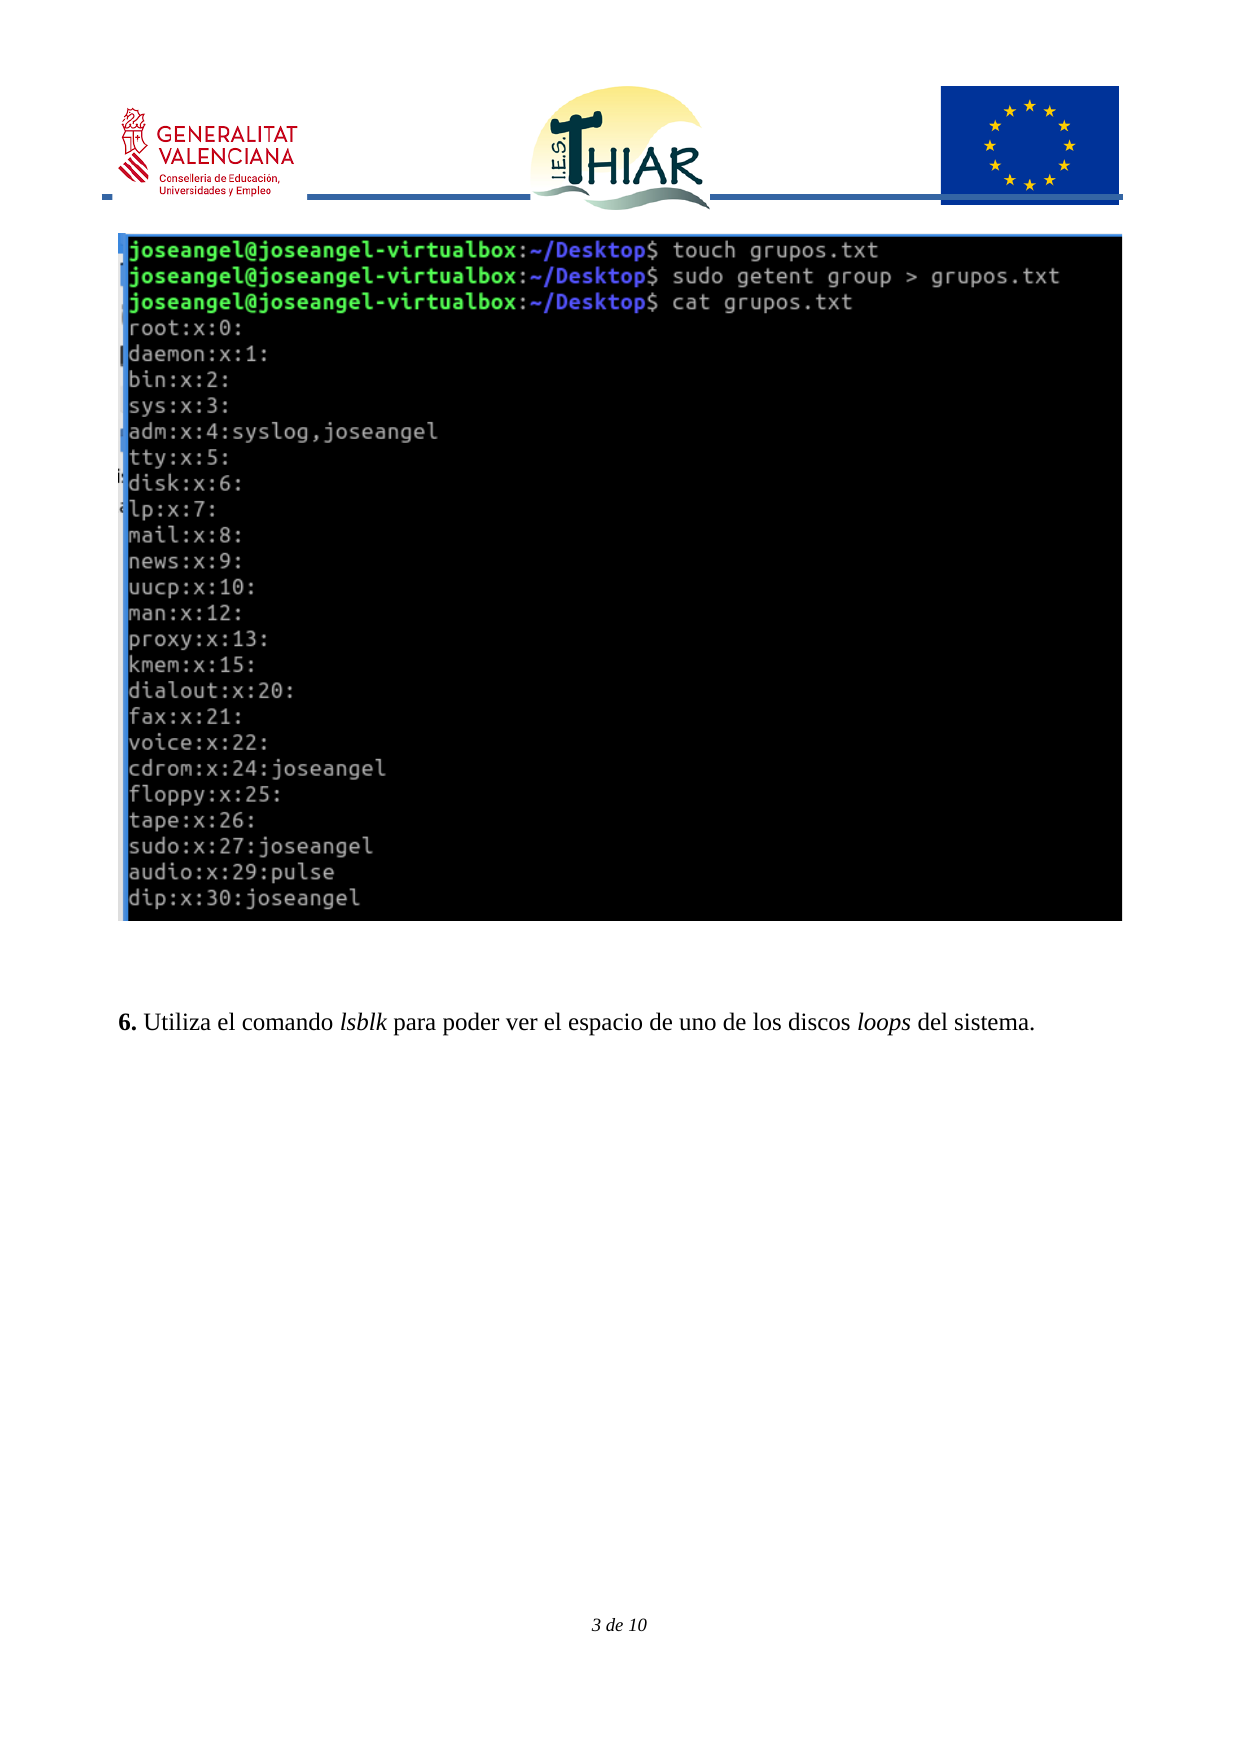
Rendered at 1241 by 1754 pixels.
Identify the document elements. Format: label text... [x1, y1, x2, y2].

picture [530, 86, 710, 210]
picture [940, 200, 1119, 205]
picture [112, 103, 308, 206]
text 6. Utiliza el comando lsblk para poder ver el espacio de uno de los discos loops del sistema. [118, 1007, 1122, 1036]
picture [940, 86, 1119, 194]
picture [118, 233, 1123, 921]
